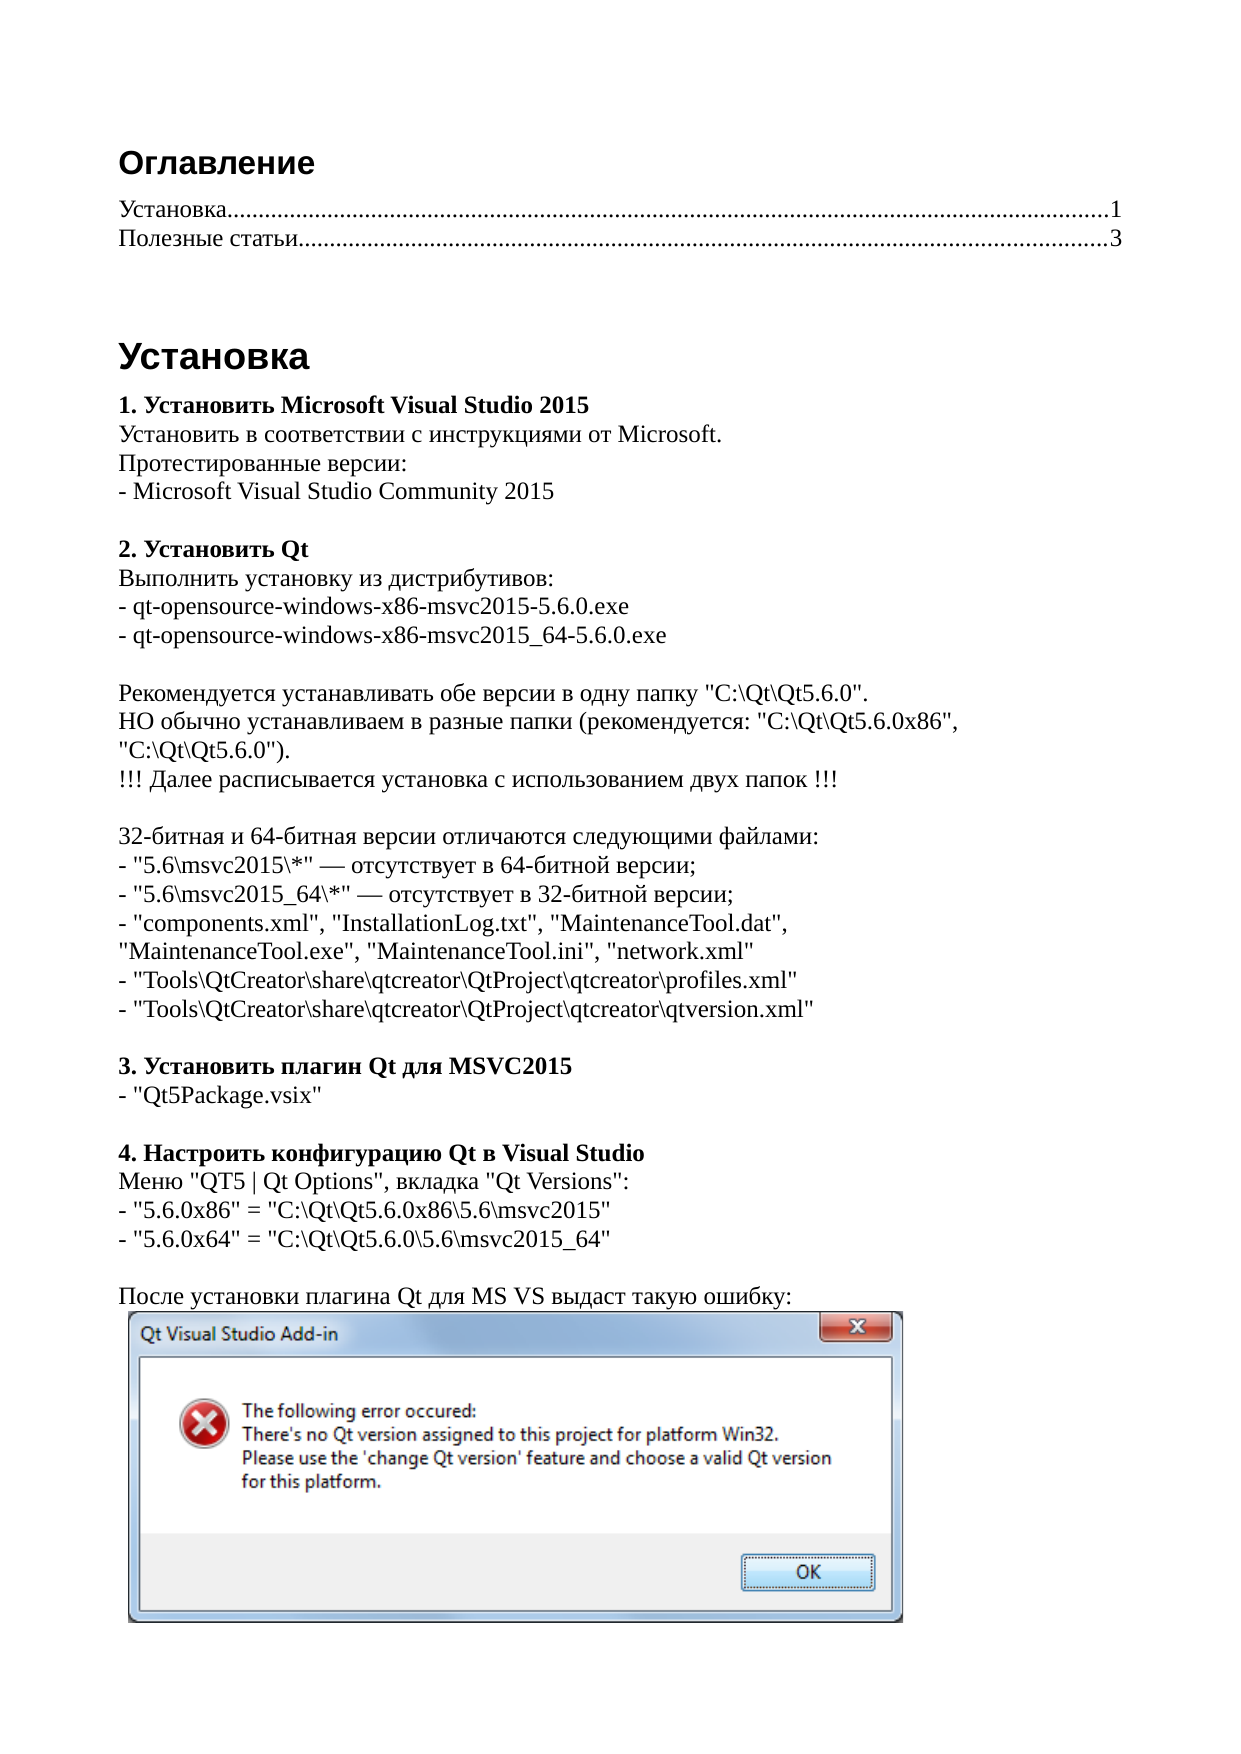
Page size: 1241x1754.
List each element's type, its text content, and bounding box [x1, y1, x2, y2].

text 1. Установить Microsoft Visual Studio 2015 [118, 390, 1122, 419]
text "MaintenanceTool.exe", "MaintenanceTool.ini", "network.xml" [118, 936, 1122, 965]
text !!! Далее расписывается установка с использованием двух папок !!! [118, 764, 1122, 793]
text 4. Настроить конфигурацию Qt в Visual Studio [118, 1138, 1122, 1166]
text НО обычно устанавливаем в разные папки (рекомендуется: "C:\Qt\Qt5.6.0x86", [118, 706, 1122, 735]
subtitle Оглавление [118, 143, 1122, 182]
text Протестированные версии: [118, 448, 1122, 476]
text Выполнить установку из дистрибутивов: [118, 563, 1122, 591]
text - "5.6.0x86" = "C:\Qt\Qt5.6.0x86\5.6\msvc2015" [118, 1195, 1122, 1224]
text - "Qt5Package.vsix" [118, 1080, 1122, 1109]
text - "5.6.0x64" = "C:\Qt\Qt5.6.0\5.6\msvc2015_64" [118, 1224, 1122, 1253]
text "C:\Qt\Qt5.6.0"). [118, 735, 1122, 764]
text - "Tools\QtCreator\share\qtcreator\QtProject\qtcreator\profiles.xml" [118, 965, 1122, 994]
text - "Tools\QtCreator\share\qtcreator\QtProject\qtcreator\qtversion.xml" [118, 994, 1122, 1023]
picture [128, 1311, 904, 1623]
text - "5.6\msvc2015_64\*" — отсутствует в 32-битной версии; [118, 879, 1122, 908]
text После установки плагина Qt для MS VS выдаст такую ошибку: [118, 1281, 1122, 1310]
text Установить в соответствии с инструкциями от Microsoft. [118, 419, 1122, 448]
text 3. Установить плагин Qt для MSVC2015 [118, 1051, 1122, 1080]
text Меню "QT5 | Qt Options", вкладка "Qt Versions": [118, 1166, 1122, 1195]
text - qt-opensource-windows-x86-msvc2015_64-5.6.0.exe [118, 620, 1122, 649]
text Полезные статьи 3 [118, 223, 1122, 252]
text - "5.6\msvc2015\*" — отсутствует в 64-битной версии; [118, 850, 1122, 879]
text - Microsoft Visual Studio Community 2015 [118, 476, 1122, 505]
subtitle Установка [118, 334, 1122, 378]
text Рекомендуется устанавливать обе версии в одну папку "C:\Qt\Qt5.6.0". [118, 678, 1122, 706]
text - "components.xml", "InstallationLog.txt", "MaintenanceTool.dat", [118, 908, 1122, 936]
text 32-битная и 64-битная версии отличаются следующими файлами: [118, 821, 1122, 850]
text Установка 1 [118, 194, 1122, 223]
text 2. Установить Qt [118, 534, 1122, 563]
text - qt-opensource-windows-x86-msvc2015-5.6.0.exe [118, 591, 1122, 620]
